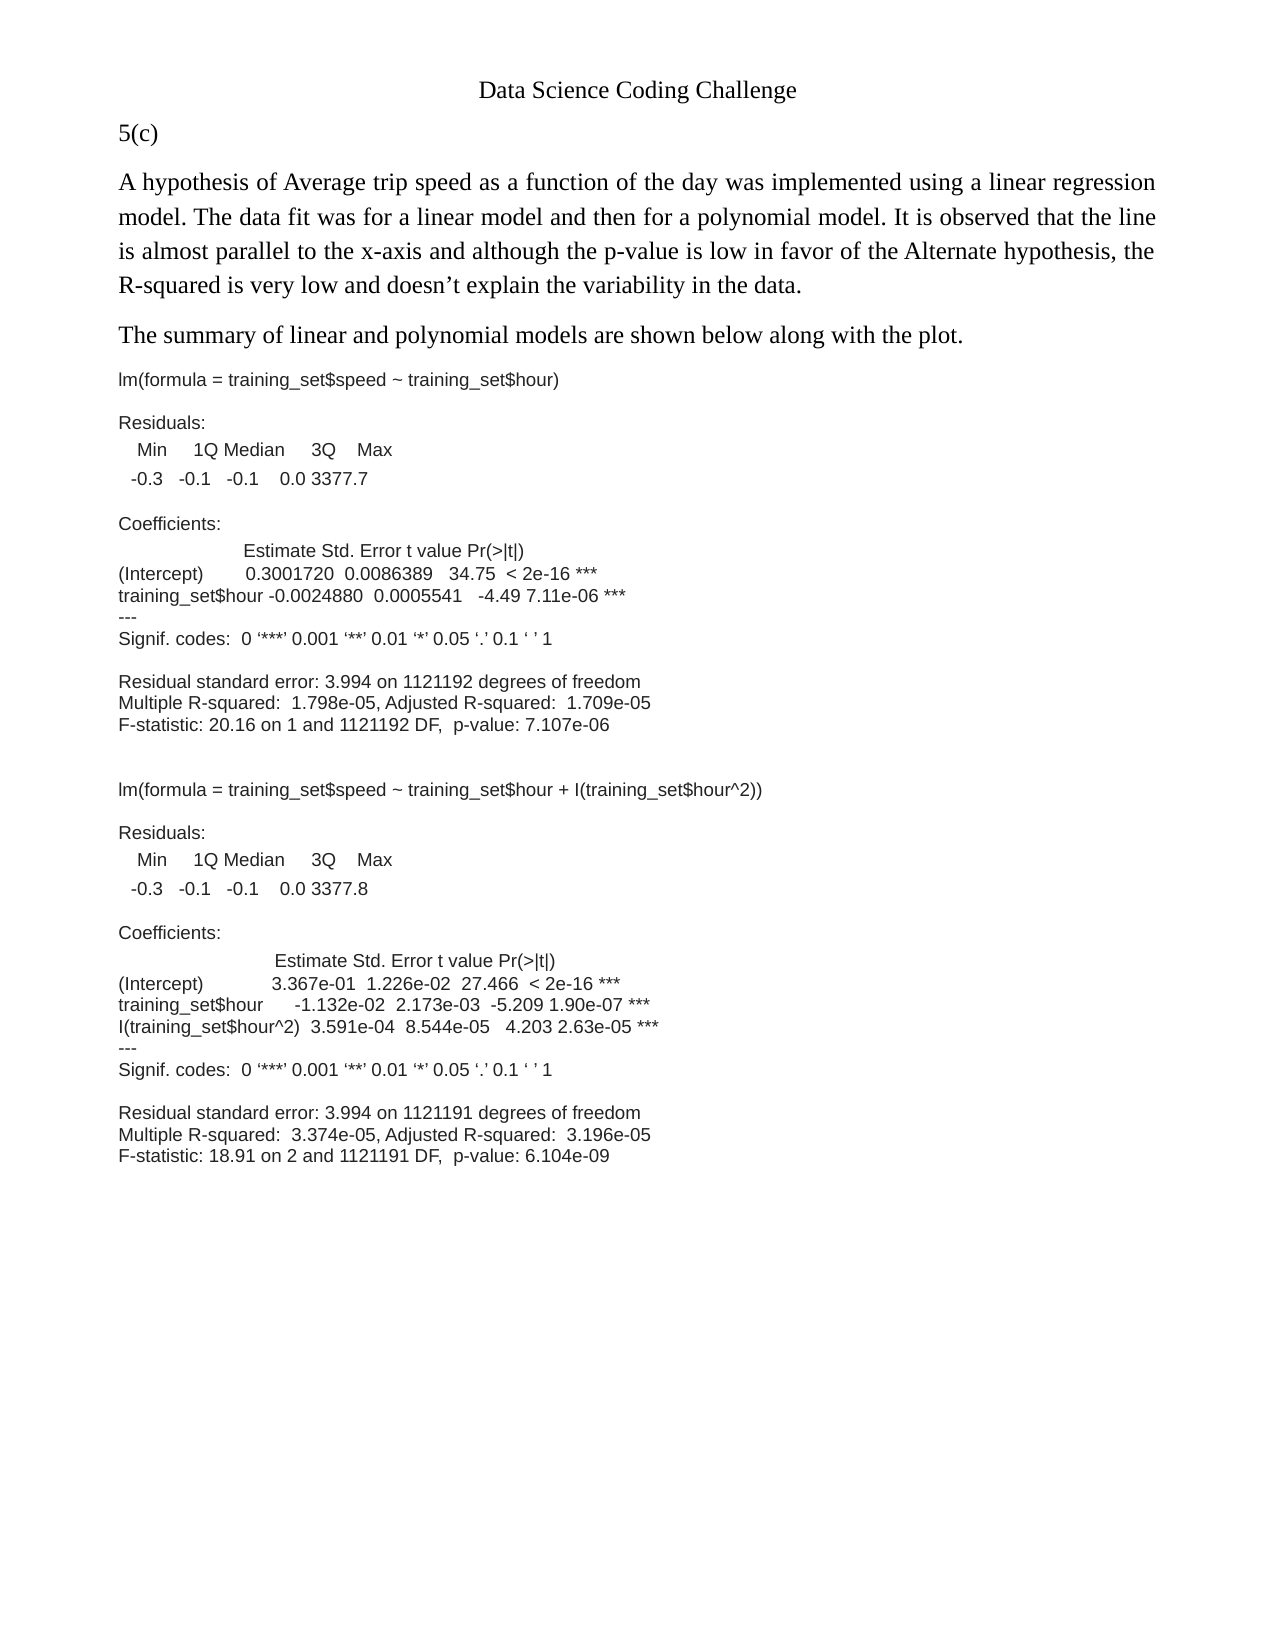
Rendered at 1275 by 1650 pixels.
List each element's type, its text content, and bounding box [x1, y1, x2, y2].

text F-statistic: 18.91 on 2 and 1121191 DF, p-value: 6.104e-09 [118, 1145, 1157, 1167]
text Multiple R-squared: 1.798e-05, Adjusted R-squared: 1.709e-05 [118, 692, 1157, 714]
text Min 1Q Median 3Q Max [118, 433, 1157, 462]
text The summary of linear and polynomial models are shown below along with the plot. [118, 320, 1157, 348]
text --- [118, 1037, 1157, 1059]
text A hypothesis of Average trip speed as a function of the day was implemented using a linear regression model. The data fit was for a linear model and then for a polynomial model. It is observed that the line is almost parallel to the x-axis and although the p-value is low in favor of the Alternate hypothesis, the R-squared is very low and doesn’t explain the variability in the data. [118, 167, 1157, 299]
text -0.3 -0.1 -0.1 0.0 3377.7 [118, 462, 1157, 491]
text Residuals: [118, 412, 1157, 433]
text F-statistic: 20.16 on 1 and 1121192 DF, p-value: 7.107e-06 [118, 714, 1157, 735]
text lm(formula = training_set$speed ~ training_set$hour) [118, 369, 1157, 390]
text I(training_set$hour^2) 3.591e-04 8.544e-05 4.203 2.63e-05 *** [118, 1016, 1157, 1037]
text Estimate Std. Error t value Pr(>|t|) [118, 534, 1157, 563]
text Coefficients: [118, 922, 1157, 944]
text (Intercept) 0.3001720 0.0086389 34.75 < 2e-16 *** [118, 563, 1157, 584]
text Residual standard error: 3.994 on 1121192 degrees of freedom [118, 671, 1157, 692]
text training_set$hour -0.0024880 0.0005541 -4.49 7.11e-06 *** [118, 584, 1157, 606]
text -0.3 -0.1 -0.1 0.0 3377.8 [118, 872, 1157, 901]
text Min 1Q Median 3Q Max [118, 843, 1157, 872]
text lm(formula = training_set$speed ~ training_set$hour + I(training_set$hour^2)) [118, 778, 1157, 800]
text Coefficients: [118, 512, 1157, 534]
text Signif. codes: 0 ‘***’ 0.001 ‘**’ 0.01 ‘*’ 0.05 ‘.’ 0.1 ‘ ’ 1 [118, 1059, 1157, 1080]
text --- [118, 606, 1157, 627]
text Residual standard error: 3.994 on 1121191 degrees of freedom [118, 1102, 1157, 1123]
text Multiple R-squared: 3.374e-05, Adjusted R-squared: 3.196e-05 [118, 1123, 1157, 1145]
text Signif. codes: 0 ‘***’ 0.001 ‘**’ 0.01 ‘*’ 0.05 ‘.’ 0.1 ‘ ’ 1 [118, 627, 1157, 649]
text Estimate Std. Error t value Pr(>|t|) [118, 944, 1157, 972]
text training_set$hour -1.132e-02 2.173e-03 -5.209 1.90e-07 *** [118, 994, 1157, 1016]
text 5(c) [118, 118, 1157, 147]
text (Intercept) 3.367e-01 1.226e-02 27.466 < 2e-16 *** [118, 972, 1157, 994]
text Residuals: [118, 822, 1157, 843]
